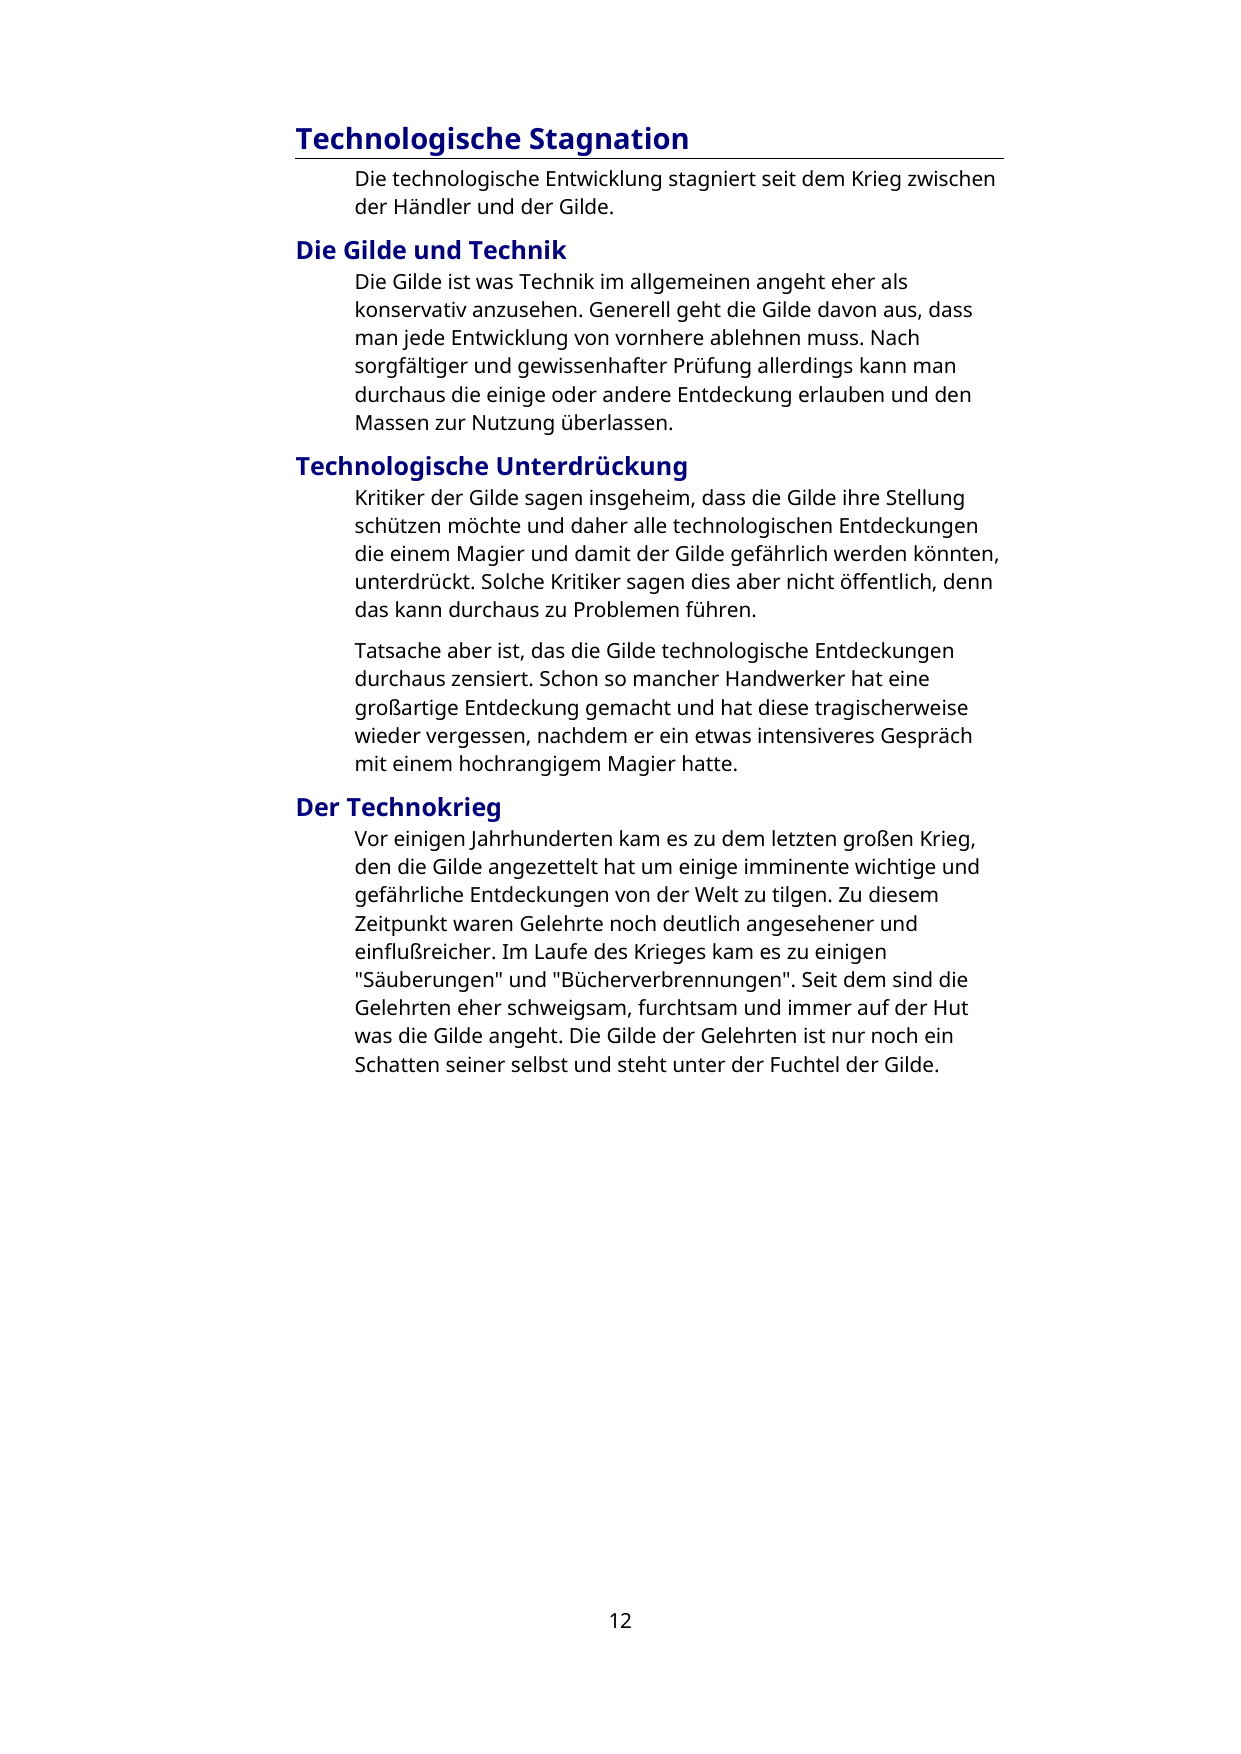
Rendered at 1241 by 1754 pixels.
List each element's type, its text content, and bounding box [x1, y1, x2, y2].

text Die Gilde ist was Technik im allgemeinen angeht eher als konservativ anzusehen. Generell geht die Gilde davon aus, dass man jede Entwicklung von vornhere ablehnen muss. Nach sorgfältiger und gewissenhafter Prüfung allerdings kann man durchaus die einige oder andere Entdeckung erlauben und den Massen zur Nutzung überlassen. [354, 267, 1004, 436]
text Tatsache aber ist, das die Gilde technologische Entdeckungen durchaus zensiert. Schon so mancher Handwerker hat eine großartige Entdeckung gemacht und hat diese tragischerweise wieder vergessen, nachdem er ein etwas intensiveres Gespräch mit einem hochrangigem Magier hatte. [354, 636, 1004, 777]
subtitle Technologische Unterdrückung [295, 449, 1004, 483]
subtitle Die Gilde und Technik [295, 233, 1004, 267]
subtitle Technologische Stagnation [295, 118, 1004, 158]
subtitle Der Technokrieg [295, 790, 1004, 824]
text Kritiker der Gilde sagen insgeheim, dass die Gilde ihre Stellung schützen möchte und daher alle technologischen Entdeckungen die einem Magier und damit der Gilde gefährlich werden könnten, unterdrückt. Solche Kritiker sagen dies aber nicht öffentlich, denn das kann durchaus zu Problemen führen. [354, 483, 1004, 624]
text Die technologische Entwicklung stagniert seit dem Krieg zwischen der Händler und der Gilde. [354, 164, 1004, 220]
text Vor einigen Jahrhunderten kam es zu dem letzten großen Krieg, den die Gilde angezettelt hat um einige imminente wichtige und gefährliche Entdeckungen von der Welt zu tilgen. Zu diesem Zeitpunkt waren Gelehrte noch deutlich angesehener und einflußreicher. Im Laufe des Krieges kam es zu einigen "Säuberungen" und "Bücherverbrennungen". Seit dem sind die Gelehrten eher schweigsam, furchtsam und immer auf der Hut was die Gilde angeht. Die Gilde der Gelehrten ist nur noch ein Schatten seiner selbst und steht unter der Fuchtel der Gilde. [354, 824, 1004, 1078]
